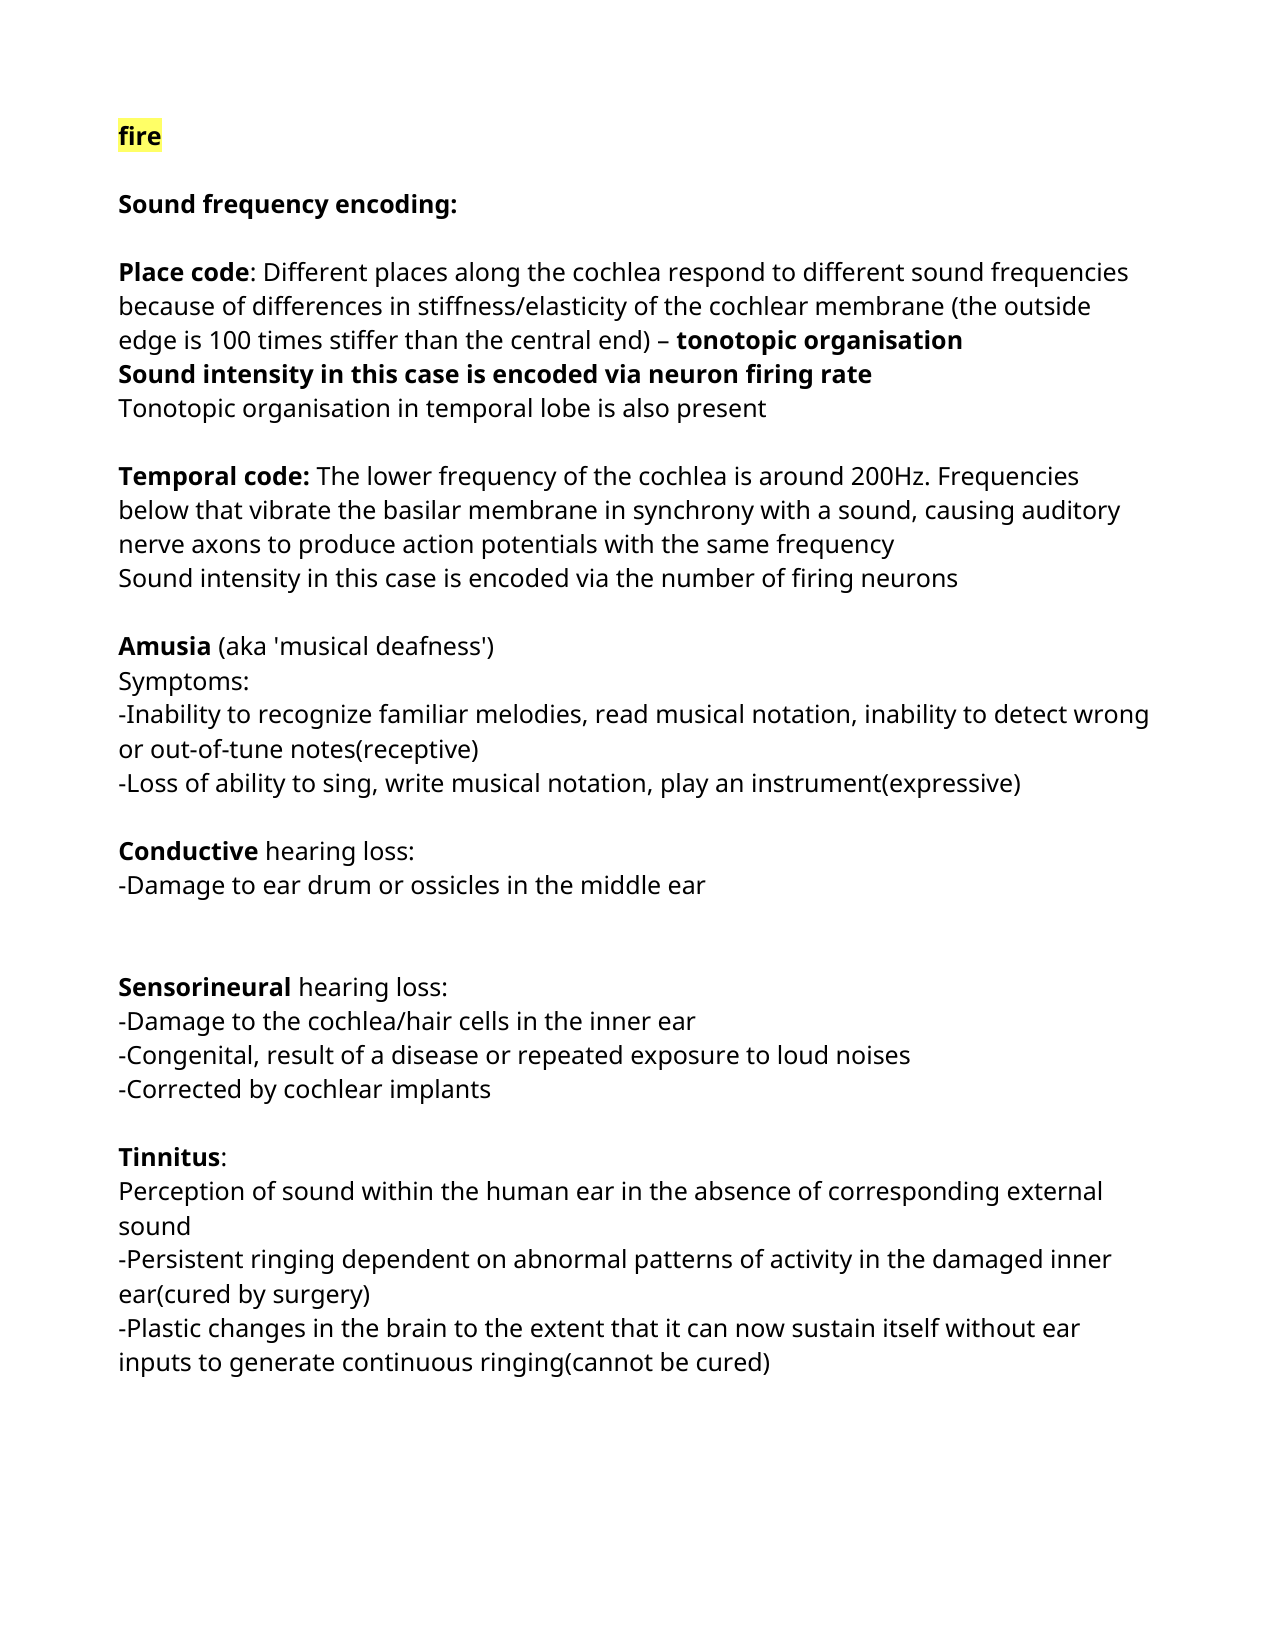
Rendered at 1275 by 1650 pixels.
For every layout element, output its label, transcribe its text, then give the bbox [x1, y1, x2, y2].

text Sound frequency encoding: [118, 186, 1157, 220]
text -Persistent ringing dependent on abnormal patterns of activity in the damaged inner ear(cured by surgery) [118, 1242, 1157, 1310]
text -Congenital, result of a disease or repeated exposure to loud noises [118, 1038, 1157, 1072]
text -Damage to the cochlea/hair cells in the inner ear [118, 1004, 1157, 1038]
text Symptoms: [118, 663, 1157, 697]
text Conductive hearing loss: [118, 833, 1157, 867]
text Perception of sound within the human ear in the absence of corresponding external sound [118, 1174, 1157, 1242]
text -Damage to ear drum or ossicles in the middle ear [118, 867, 1157, 902]
text Sound intensity in this case is encoded via the number of firing neurons [118, 561, 1157, 595]
text Sensorineural hearing loss: [118, 970, 1157, 1004]
text -Loss of ability to sing, write musical notation, play an instrument(expressive) [118, 765, 1157, 799]
text Place code: Different places along the cochlea respond to different sound frequencies because of differences in stiffness/elasticity of the cochlear membrane (the outside edge is 100 times stiffer than the central end) – tonotopic organisation [118, 254, 1157, 357]
text Tinnitus: [118, 1140, 1157, 1174]
text fire [118, 118, 1157, 152]
text -Corrected by cochlear implants [118, 1072, 1157, 1106]
text Sound intensity in this case is encoded via neuron firing rate [118, 357, 1157, 391]
text Temporal code: The lower frequency of the cochlea is around 200Hz. Frequencies below that vibrate the basilar membrane in synchrony with a sound, causing auditory nerve axons to produce action potentials with the same frequency [118, 459, 1157, 561]
text -Plastic changes in the brain to the extent that it can now sustain itself without ear inputs to generate continuous ringing(cannot be cured) [118, 1310, 1157, 1378]
text Amusia (aka 'musical deafness') [118, 629, 1157, 663]
text Tonotopic organisation in temporal lobe is also present [118, 391, 1157, 425]
text -Inability to recognize familiar melodies, read musical notation, inability to detect wrong or out-of-tune notes(receptive) [118, 697, 1157, 765]
